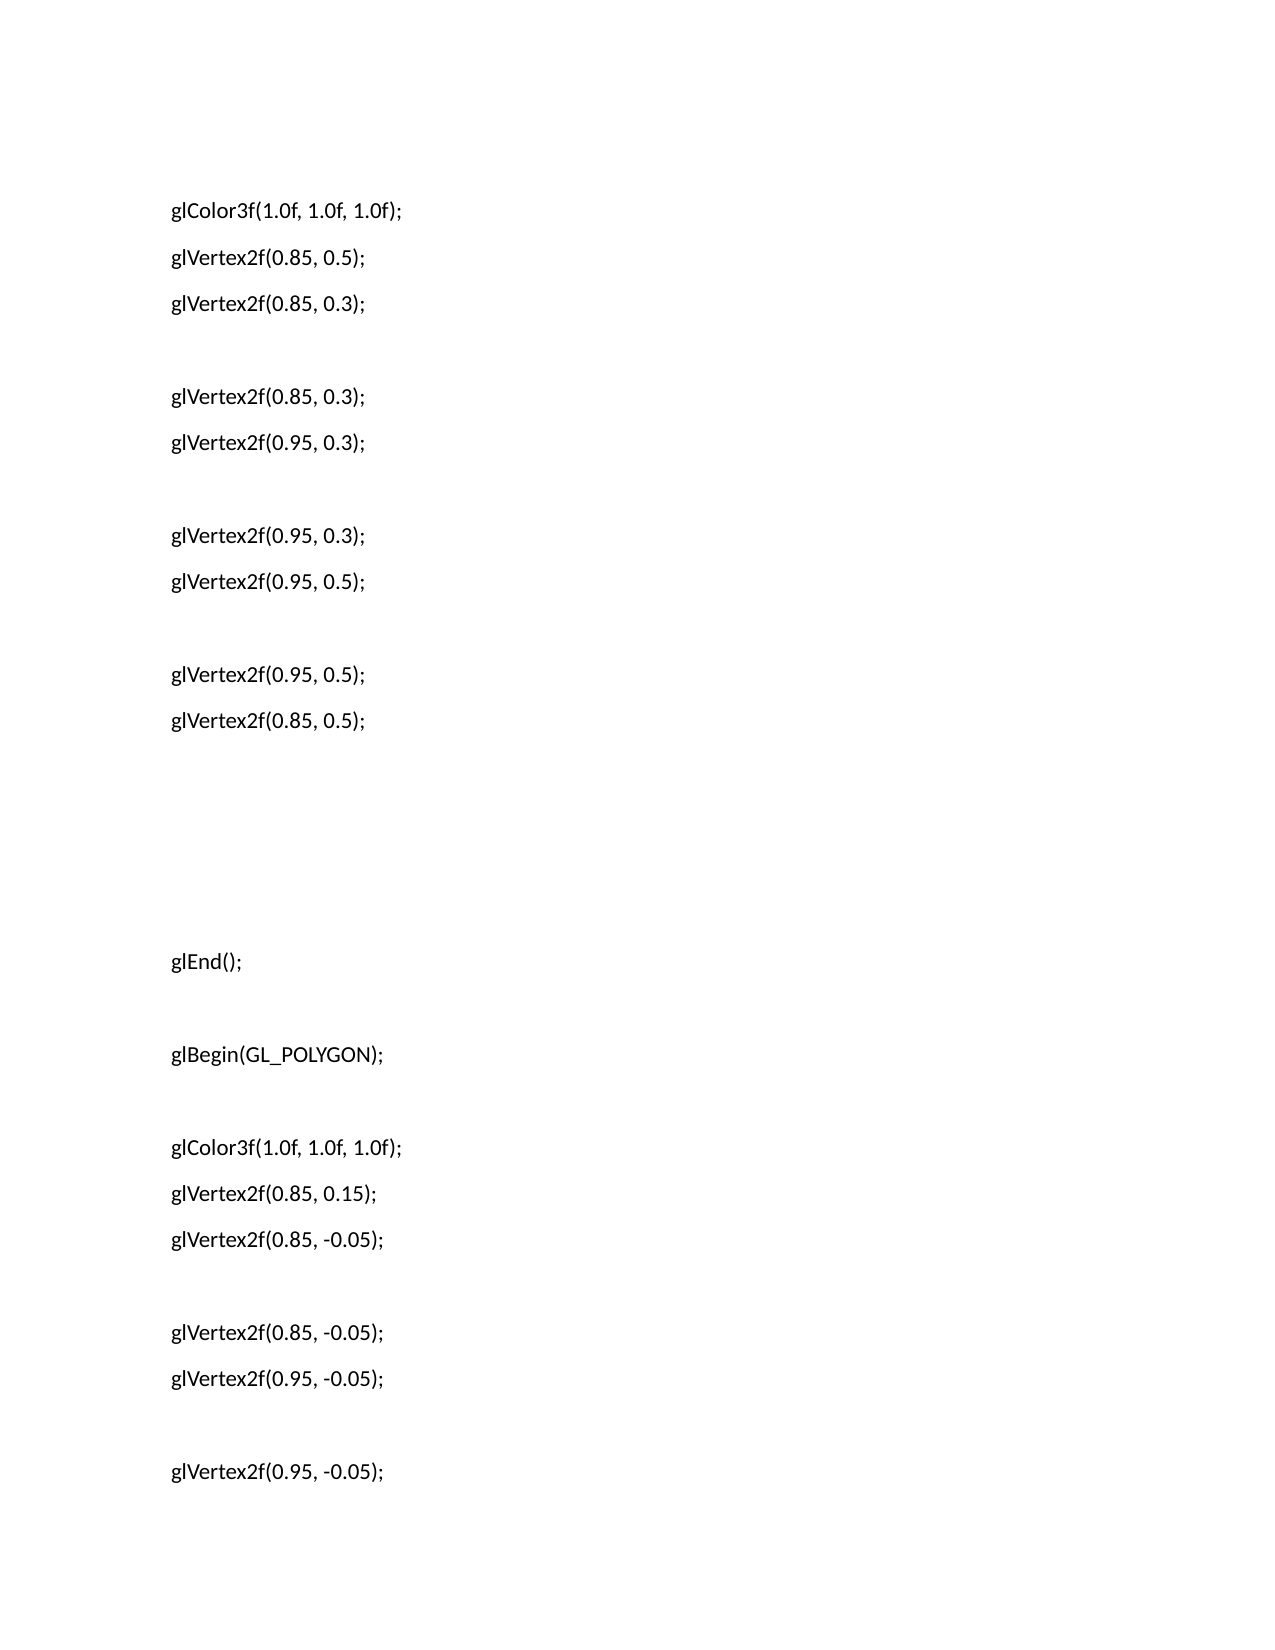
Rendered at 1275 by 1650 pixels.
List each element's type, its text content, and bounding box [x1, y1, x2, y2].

text glColor3f(1.0f, 1.0f, 1.0f); [150, 196, 1125, 224]
text glVertex2f(0.95, -0.05); [150, 1364, 1125, 1393]
text glEnd(); [150, 947, 1125, 975]
text glVertex2f(0.85, 0.5); [150, 706, 1125, 734]
text glVertex2f(0.85, -0.05); [150, 1318, 1125, 1346]
text glVertex2f(0.85, 0.3); [150, 289, 1125, 317]
text glColor3f(1.0f, 1.0f, 1.0f); [150, 1133, 1125, 1161]
text glVertex2f(0.95, -0.05); [150, 1457, 1125, 1485]
text glVertex2f(0.85, 0.5); [150, 243, 1125, 271]
text glVertex2f(0.85, -0.05); [150, 1226, 1125, 1253]
text glBegin(GL_POLYGON); [150, 1040, 1125, 1068]
text glVertex2f(0.95, 0.5); [150, 567, 1125, 595]
text glVertex2f(0.85, 0.3); [150, 382, 1125, 410]
text glVertex2f(0.95, 0.3); [150, 428, 1125, 456]
text glVertex2f(0.85, 0.15); [150, 1179, 1125, 1207]
text glVertex2f(0.95, 0.5); [150, 660, 1125, 688]
text glVertex2f(0.95, 0.3); [150, 521, 1125, 549]
